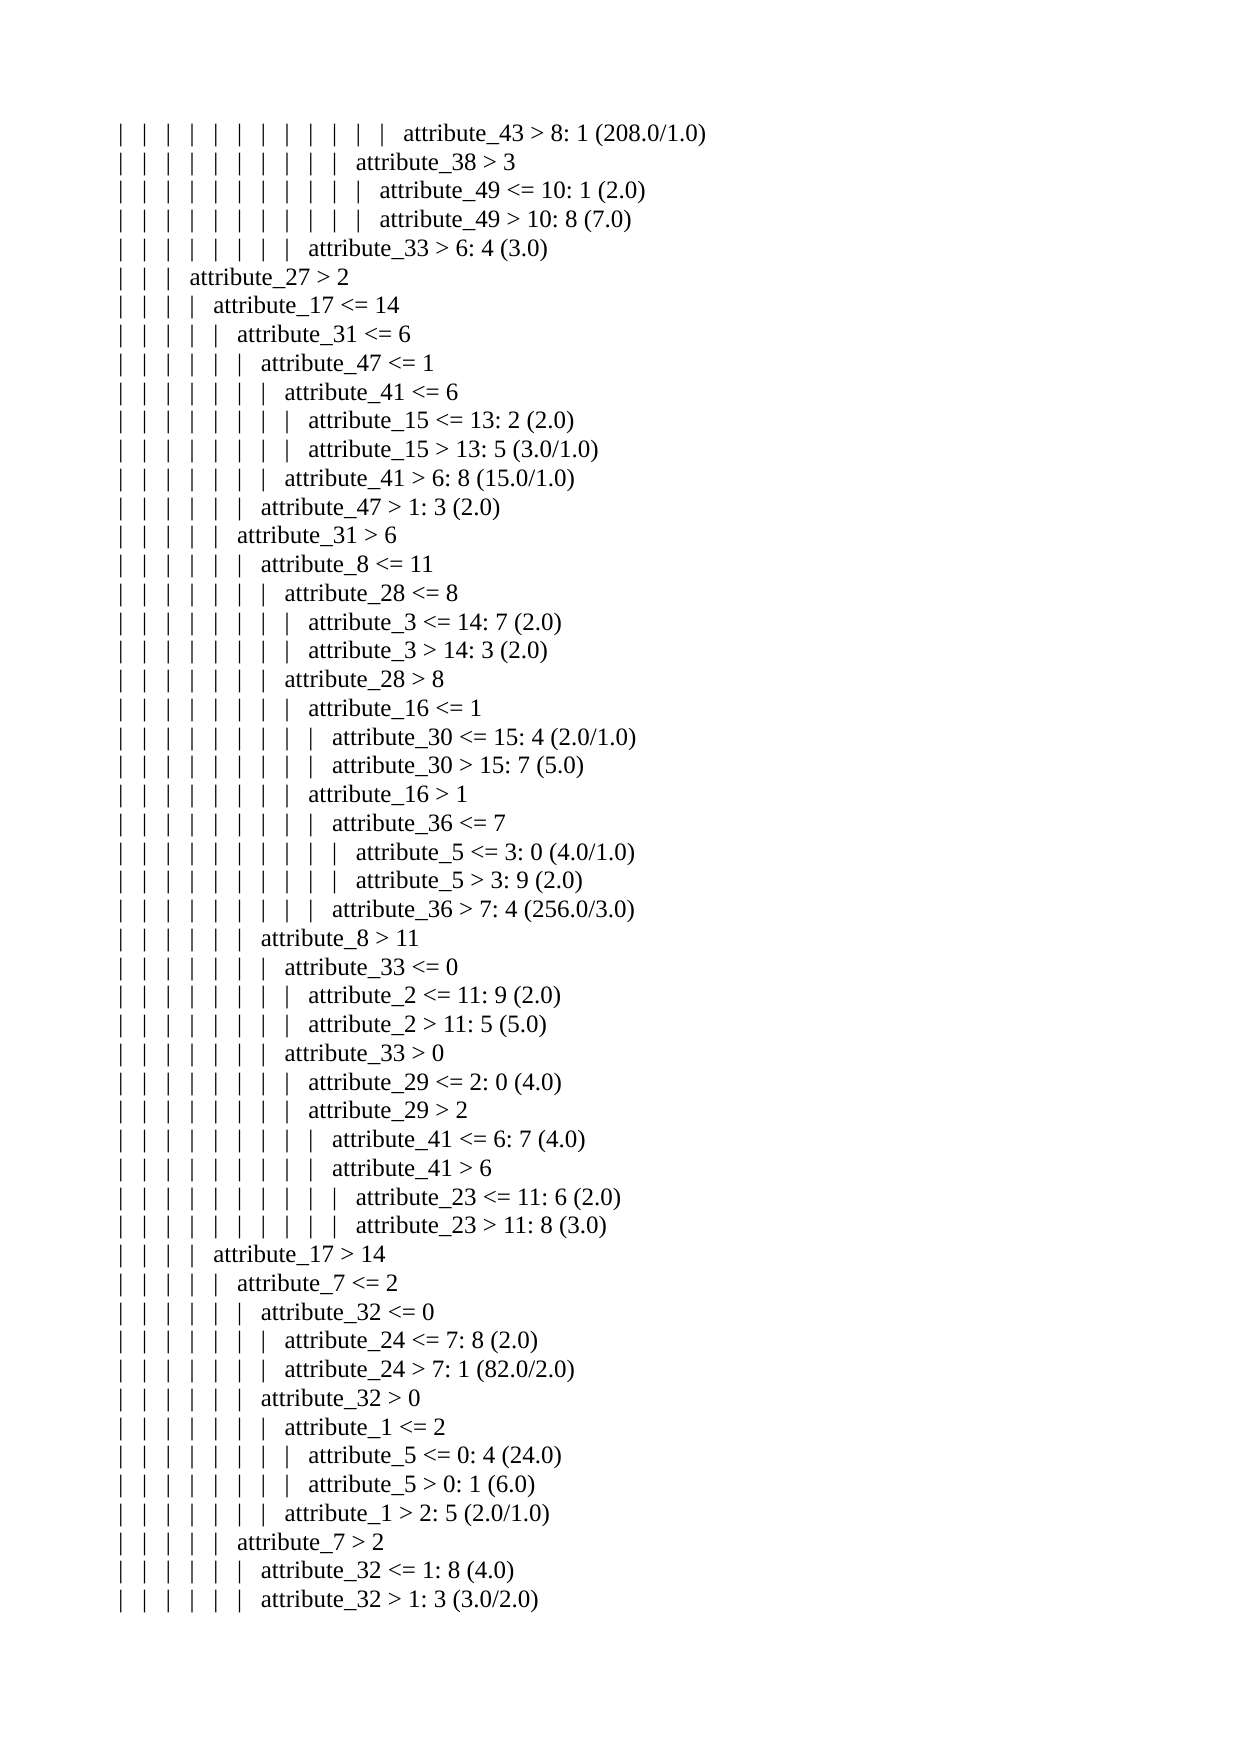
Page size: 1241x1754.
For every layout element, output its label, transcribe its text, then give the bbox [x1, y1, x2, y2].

text | | | | | | | | attribute_15 <= 13: 2 (2.0) [118, 406, 1122, 434]
text | | | | | | | | | attribute_41 <= 6: 7 (4.0) [118, 1124, 1122, 1153]
text | | | | | | | | attribute_3 > 14: 3 (2.0) [118, 636, 1122, 664]
text | | | | | attribute_7 <= 2 [118, 1268, 1122, 1297]
text | | | | | | | attribute_1 <= 2 [118, 1412, 1122, 1441]
text | | | | | | | attribute_41 <= 6 [118, 377, 1122, 406]
text | | | | | | | | | | attribute_5 > 3: 9 (2.0) [118, 866, 1122, 894]
text | | | | | | | attribute_1 > 2: 5 (2.0/1.0) [118, 1498, 1122, 1527]
text | | | | | | | | attribute_2 > 11: 5 (5.0) [118, 1009, 1122, 1038]
text | | | | | attribute_31 <= 6 [118, 319, 1122, 348]
text | | | | | | | | attribute_2 <= 11: 9 (2.0) [118, 981, 1122, 1009]
text | | | | | | | | attribute_29 <= 2: 0 (4.0) [118, 1067, 1122, 1096]
text | | | | | | attribute_32 <= 1: 8 (4.0) [118, 1556, 1122, 1584]
text | | | | | | attribute_32 <= 0 [118, 1297, 1122, 1326]
text | | | | | | | | | attribute_30 <= 15: 4 (2.0/1.0) [118, 722, 1122, 751]
text | | | | | | | | | | | | attribute_43 > 8: 1 (208.0/1.0) [118, 118, 1122, 147]
text | | | | | | | | | attribute_36 <= 7 [118, 808, 1122, 837]
text | | | | | | | | | | attribute_38 > 3 [118, 147, 1122, 176]
text | | | | attribute_17 <= 14 [118, 291, 1122, 319]
text | | | | | | | attribute_33 <= 0 [118, 952, 1122, 981]
text | | | | | | | attribute_33 > 0 [118, 1038, 1122, 1067]
text | | | | | | | | | attribute_41 > 6 [118, 1153, 1122, 1182]
text | | | | | | | | attribute_16 <= 1 [118, 693, 1122, 722]
text | | | | | | | | | | attribute_23 > 11: 8 (3.0) [118, 1211, 1122, 1239]
text | | | | | | | | attribute_5 > 0: 1 (6.0) [118, 1469, 1122, 1498]
text | | | | | | attribute_8 <= 11 [118, 549, 1122, 578]
text | | | | | | | | attribute_5 <= 0: 4 (24.0) [118, 1441, 1122, 1469]
text | | | | | | | | | attribute_36 > 7: 4 (256.0/3.0) [118, 894, 1122, 923]
text | | | | | | attribute_8 > 11 [118, 923, 1122, 952]
text | | | | | | | attribute_24 > 7: 1 (82.0/2.0) [118, 1354, 1122, 1383]
text | | | | | attribute_7 > 2 [118, 1527, 1122, 1556]
text | | | | | attribute_31 > 6 [118, 521, 1122, 549]
text | | | | | | attribute_47 > 1: 3 (2.0) [118, 492, 1122, 521]
text | | | | | | | attribute_24 <= 7: 8 (2.0) [118, 1326, 1122, 1354]
text | | | | | | | | attribute_15 > 13: 5 (3.0/1.0) [118, 434, 1122, 463]
text | | | | attribute_17 > 14 [118, 1239, 1122, 1268]
text | | | | | | | | attribute_3 <= 14: 7 (2.0) [118, 607, 1122, 636]
text | | | | | | | | | | attribute_5 <= 3: 0 (4.0/1.0) [118, 837, 1122, 866]
text | | | | | | attribute_32 > 0 [118, 1383, 1122, 1412]
text | | | | | | | attribute_28 > 8 [118, 664, 1122, 693]
text | | | | | | | | | attribute_30 > 15: 7 (5.0) [118, 751, 1122, 779]
text | | | | | | | | | | attribute_23 <= 11: 6 (2.0) [118, 1182, 1122, 1211]
text | | | | | | attribute_32 > 1: 3 (3.0/2.0) [118, 1584, 1122, 1613]
text | | | | | | | | attribute_29 > 2 [118, 1096, 1122, 1124]
text | | | | | | | | attribute_16 > 1 [118, 779, 1122, 808]
text | | | | | | | attribute_28 <= 8 [118, 578, 1122, 607]
text | | | | | | | | | | | attribute_49 <= 10: 1 (2.0) [118, 176, 1122, 204]
text | | | | | | | | | | | attribute_49 > 10: 8 (7.0) [118, 204, 1122, 233]
text | | | | | | | attribute_41 > 6: 8 (15.0/1.0) [118, 463, 1122, 492]
text | | | | | | | | attribute_33 > 6: 4 (3.0) [118, 233, 1122, 262]
text | | | | | | attribute_47 <= 1 [118, 348, 1122, 377]
text | | | attribute_27 > 2 [118, 262, 1122, 291]
